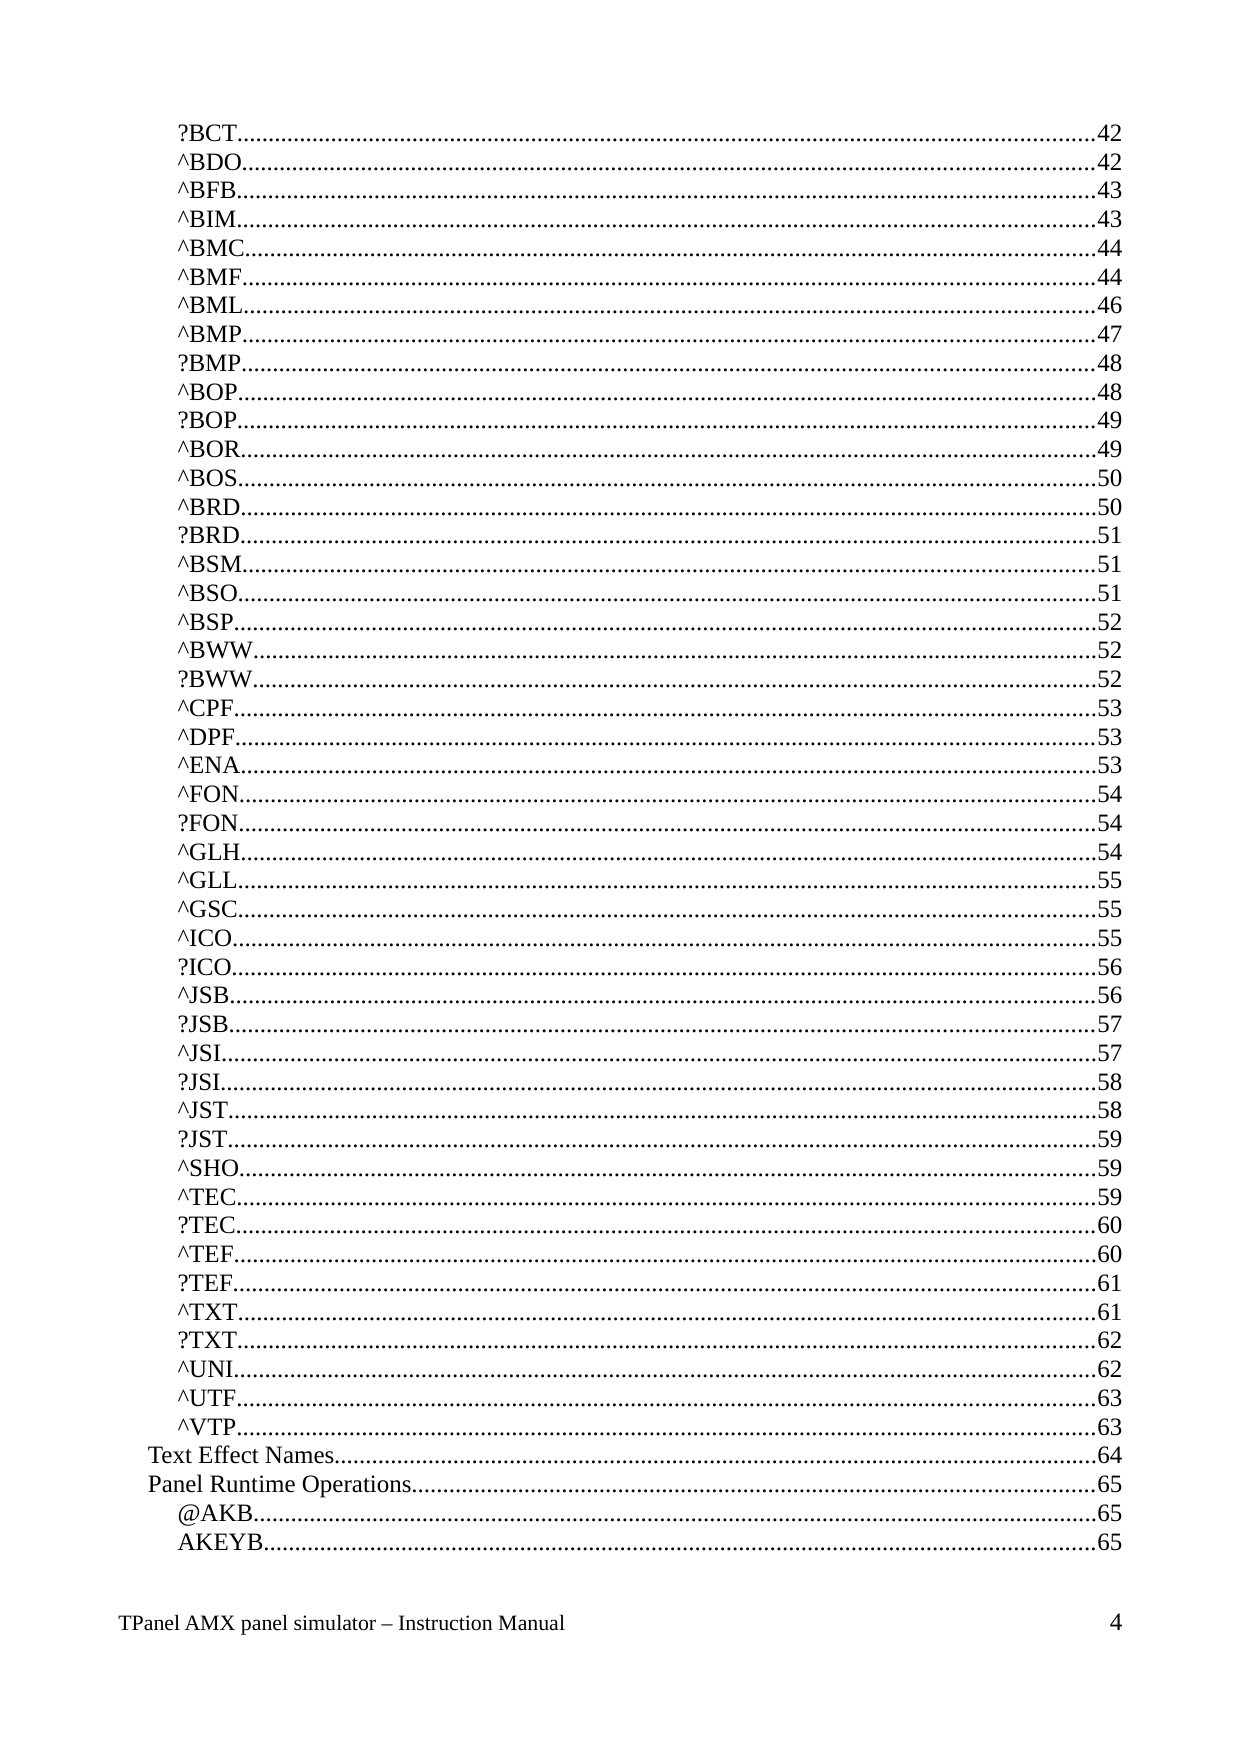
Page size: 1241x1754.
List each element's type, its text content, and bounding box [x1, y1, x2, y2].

text ^BOR 49 [177, 434, 1122, 463]
text ^ICO 55 [177, 923, 1122, 952]
text ^TEF 60 [177, 1239, 1122, 1268]
text ^ENA 53 [177, 751, 1122, 779]
text ^BMP 47 [177, 319, 1122, 348]
text ?BMP 48 [177, 348, 1122, 377]
text ?TEF 61 [177, 1268, 1122, 1297]
text ^BIM 43 [177, 204, 1122, 233]
text ^UNI 62 [177, 1354, 1122, 1383]
text ?TXT 62 [177, 1326, 1122, 1354]
text ?BCT 42 [177, 118, 1122, 147]
text ^BML 46 [177, 291, 1122, 319]
text ^BDO 42 [177, 147, 1122, 176]
text ^JSI 57 [177, 1038, 1122, 1067]
text ^BSO 51 [177, 578, 1122, 607]
text ^SHO 59 [177, 1153, 1122, 1182]
text ?JSB 57 [177, 1009, 1122, 1038]
text ^BOS 50 [177, 463, 1122, 492]
text ^JSB 56 [177, 981, 1122, 1009]
text ^DPF 53 [177, 722, 1122, 751]
text ^GLH 54 [177, 837, 1122, 866]
text ^BWW 52 [177, 636, 1122, 664]
text ^VTP 63 [177, 1412, 1122, 1441]
text ^CPF 53 [177, 693, 1122, 722]
text ^GLL 55 [177, 866, 1122, 894]
text ^BMC 44 [177, 233, 1122, 262]
text ?JSI 58 [177, 1067, 1122, 1096]
text ^GSC 55 [177, 894, 1122, 923]
text ^UTF 63 [177, 1383, 1122, 1412]
text ^TXT 61 [177, 1297, 1122, 1326]
text ^BFB 43 [177, 176, 1122, 204]
text AKEYB 65 [177, 1527, 1122, 1556]
text ^BRD 50 [177, 492, 1122, 521]
text ?ICO 56 [177, 952, 1122, 981]
text ?BRD 51 [177, 521, 1122, 549]
text ?BWW 52 [177, 664, 1122, 693]
text ^BSP 52 [177, 607, 1122, 636]
text ?FON 54 [177, 808, 1122, 837]
text ^BMF 44 [177, 262, 1122, 291]
text @AKB 65 [177, 1498, 1122, 1527]
text ^JST 58 [177, 1096, 1122, 1124]
text ^BOP 48 [177, 377, 1122, 406]
text ?BOP 49 [177, 406, 1122, 434]
text Text Effect Names 64 [148, 1441, 1122, 1469]
text Panel Runtime Operations 65 [148, 1469, 1122, 1498]
text ^FON 54 [177, 779, 1122, 808]
text ?JST 59 [177, 1124, 1122, 1153]
text ^BSM 51 [177, 549, 1122, 578]
text ?TEC 60 [177, 1211, 1122, 1239]
text ^TEC 59 [177, 1182, 1122, 1211]
